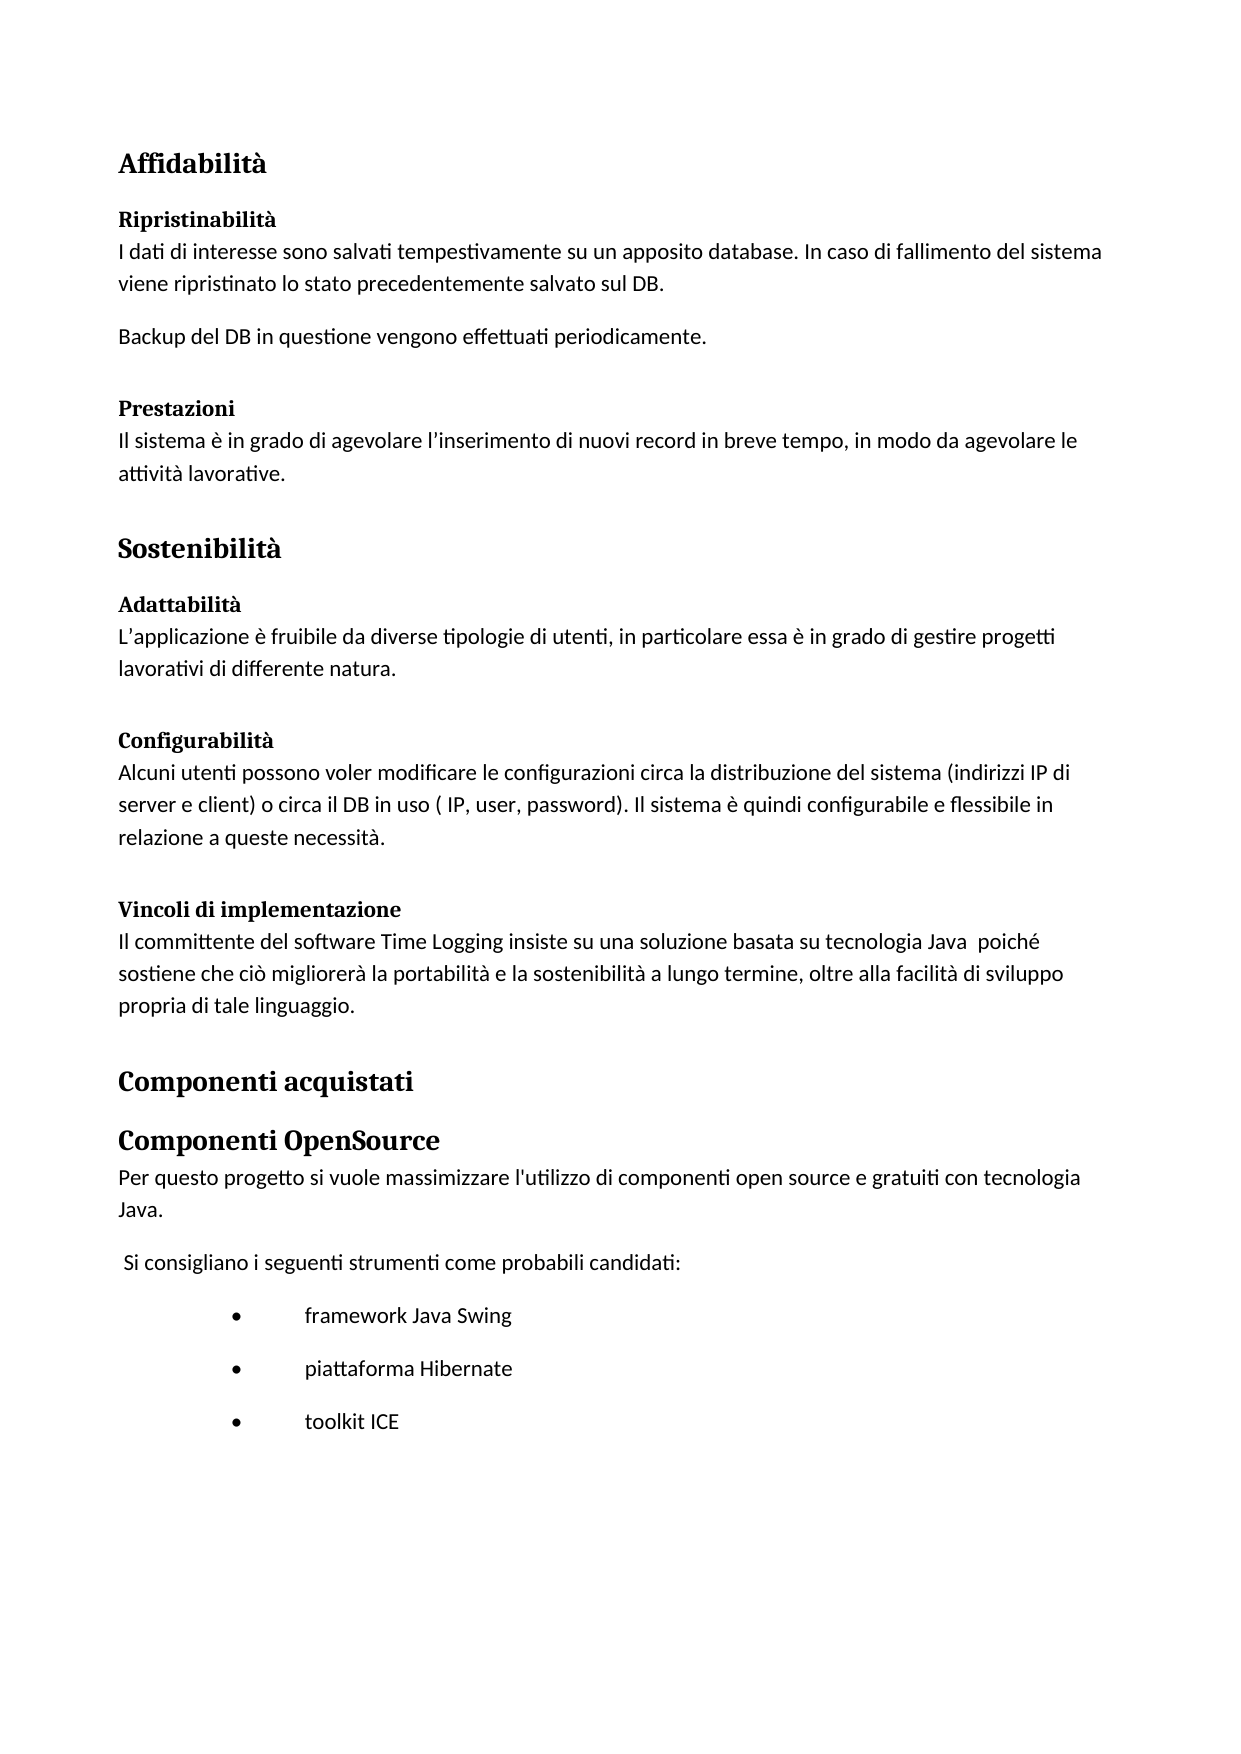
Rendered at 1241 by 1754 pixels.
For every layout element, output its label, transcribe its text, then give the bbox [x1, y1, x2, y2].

subtitle Adattabilità [118, 592, 1122, 618]
subtitle Ripristinabilità [118, 207, 1122, 233]
text Si consigliano i seguenti strumenti come probabili candidati: [118, 1248, 1122, 1276]
list piattaforma Hibernate [231, 1354, 1122, 1382]
text Il committente del software Time Logging insiste su una soluzione basata su tecnologia Java poiché sostiene che ciò migliorerà la portabilità e la sostenibilità a lungo termine, oltre alla facilità di sviluppo propria di tale linguaggio. [118, 927, 1122, 1019]
subtitle Componenti acquistati [118, 1065, 1122, 1098]
text I dati di interesse sono salvati tempestivamente su un apposito database. In caso di fallimento del sistema viene ripristinato lo stato precedentemente salvato sul DB. [118, 237, 1122, 297]
text L’applicazione è fruibile da diverse tipologie di utenti, in particolare essa è in grado di gestire progetti lavorativi di differente natura. [118, 622, 1122, 682]
text Per questo progetto si vuole massimizzare l'utilizzo di componenti open source e gratuiti con tecnologia Java. [118, 1163, 1122, 1223]
subtitle Prestazioni [118, 396, 1122, 423]
list framework Java Swing [231, 1301, 1122, 1329]
text Il sistema è in grado di agevolare l’inserimento di nuovi record in breve tempo, in modo da agevolare le attività lavorative. [118, 426, 1122, 487]
subtitle Affidabilità [118, 148, 1122, 181]
text Alcuni utenti possono voler modificare le configurazioni circa la distribuzione del sistema (indirizzi IP di server e client) o circa il DB in uso ( IP, user, password). Il sistema è quindi configurabile e flessibile in relazione a queste necessità. [118, 758, 1122, 851]
subtitle Configurabilità [118, 728, 1122, 754]
list toolkit ICE [231, 1407, 1122, 1435]
text Backup del DB in questione vengono effettuati periodicamente. [118, 322, 1122, 350]
subtitle Sostenibilità [118, 532, 1122, 566]
subtitle Componenti OpenSource [118, 1124, 1122, 1158]
subtitle Vincoli di implementazione [118, 897, 1122, 923]
